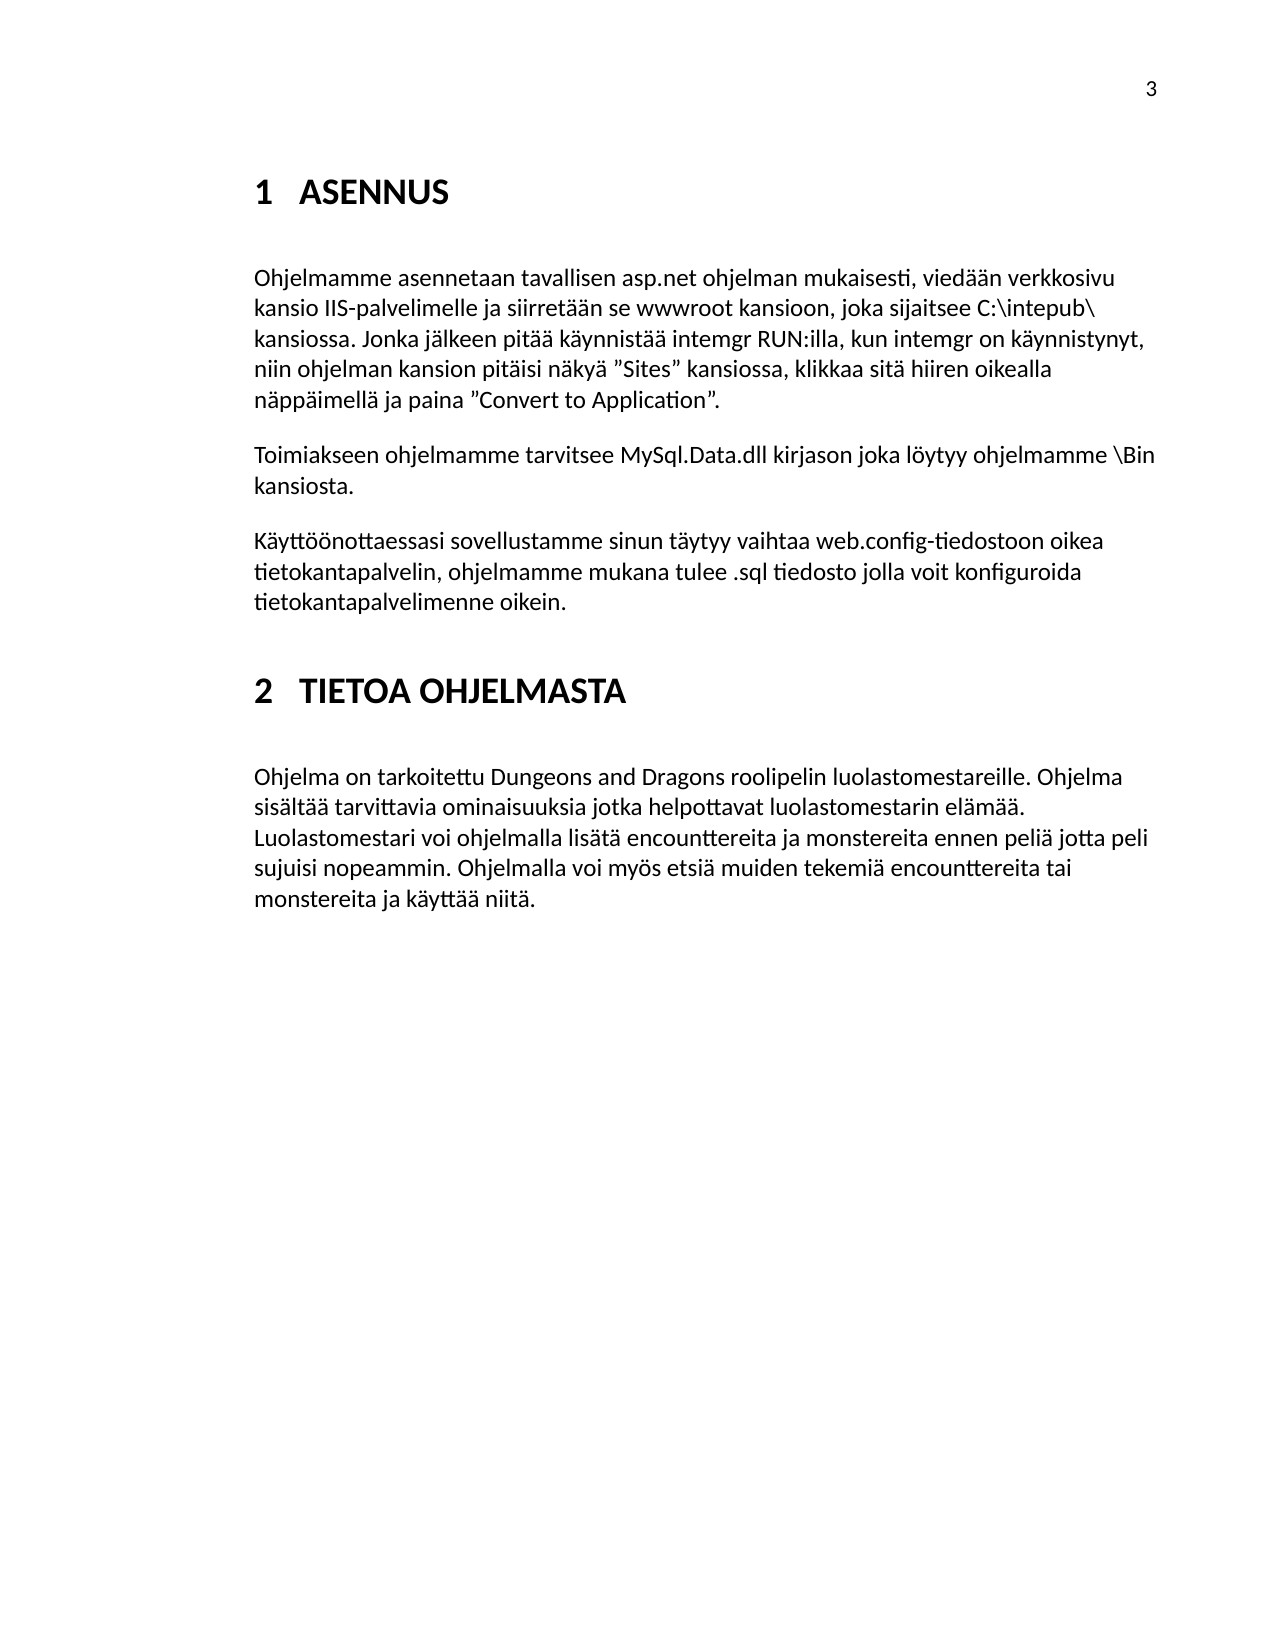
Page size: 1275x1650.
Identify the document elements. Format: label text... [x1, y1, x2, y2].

text Ohjelma on tarkoitettu Dungeons and Dragons roolipelin luolastomestareille. Ohjelma sisältää tarvittavia ominaisuuksia jotka helpottavat luolastomestarin elämää. Luolastomestari voi ohjelmalla lisätä encounttereita ja monstereita ennen peliä jotta peli sujuisi nopeammin. Ohjelmalla voi myös etsiä muiden tekemiä encounttereita tai monstereita ja käyttää niitä. [254, 761, 1157, 913]
text Käyttöönottaessasi sovellustamme sinun täytyy vaihtaa web.config-tiedostoon oikea tietokantapalvelin, ohjelmamme mukana tulee .sql tiedosto jolla voit konfiguroida tietokantapalvelimenne oikein. [254, 526, 1157, 617]
text Ohjelmamme asennetaan tavallisen asp.net ohjelman mukaisesti, viedään verkkosivu kansio IIS-palvelimelle ja siirretään se wwwroot kansioon, joka sijaitsee C:\intepub\ kansiossa. Jonka jälkeen pitää käynnistää intemgr RUN:illa, kun intemgr on käynnistynyt, niin ohjelman kansion pitäisi näkyä ”Sites” kansiossa, klikkaa sitä hiiren oikealla näppäimellä ja paina ”Convert to Application”. [254, 262, 1157, 414]
subtitle Asennus [254, 168, 1157, 214]
subtitle Tietoa ohjelmasta [254, 667, 1157, 713]
text Toimiakseen ohjelmamme tarvitsee MySql.Data.dll kirjason joka löytyy ohjelmamme \Bin kansiosta. [254, 439, 1157, 501]
